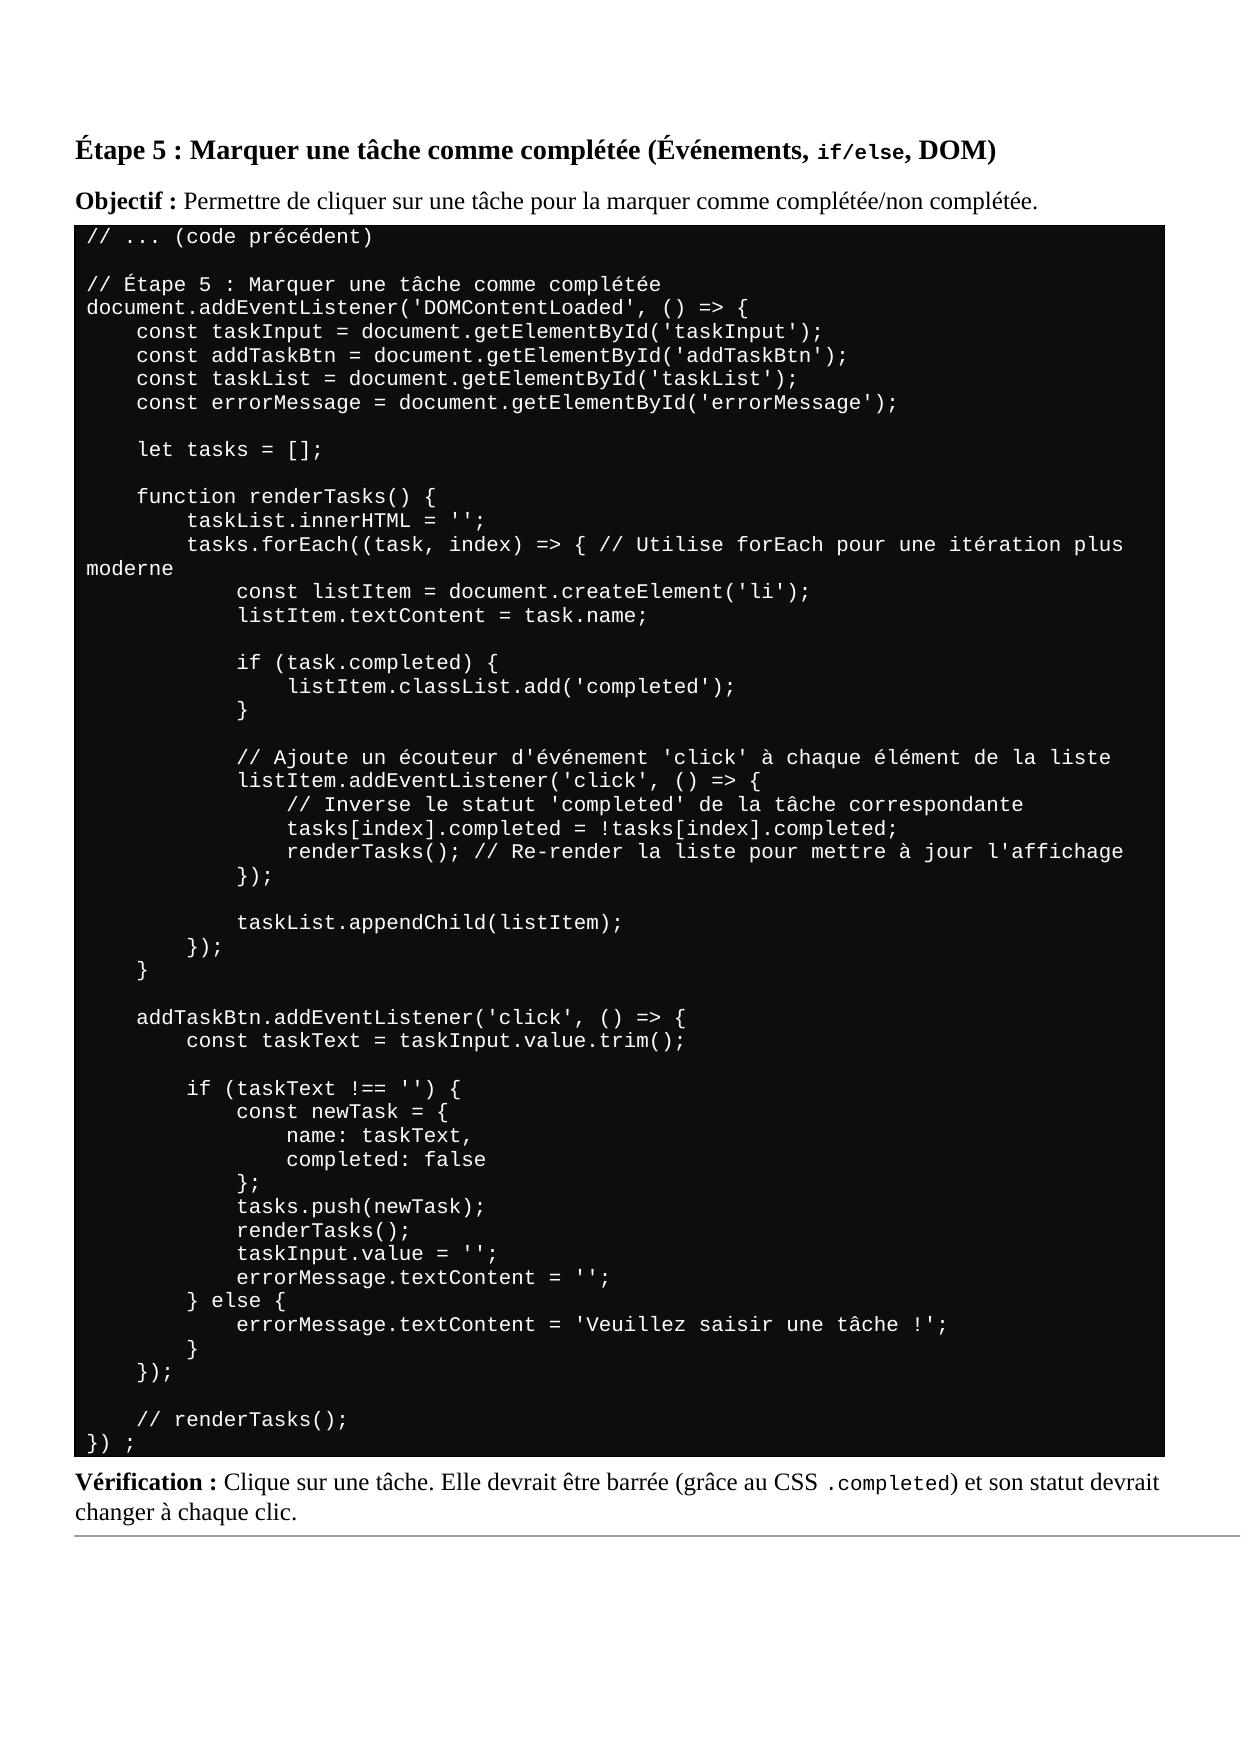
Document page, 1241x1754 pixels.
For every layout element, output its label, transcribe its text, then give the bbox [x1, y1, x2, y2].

text Objectif : Permettre de cliquer sur une tâche pour la marquer comme complétée/non complétée. [75, 186, 1165, 215]
text Vérification : Clique sur une tâche. Elle devrait être barrée (grâce au CSS .completed) et son statut devrait changer à chaque clic. [75, 1467, 1165, 1526]
subtitle Étape 5 : Marquer une tâche comme complétée (Événements, if/else, DOM) [75, 133, 1165, 165]
table_header // ... (code précédent) // Étape 5 : Marquer une tâche comme complétée document.addEventListener('DOMContentLoaded', () => { const taskInput = document.getElementById('taskInput'); const addTaskBtn = document.getElementById('addTaskBtn'); const taskList = document.getElementById('taskList'); const errorMessage = document.getElementById('errorMessage'); let tasks = []; function renderTasks() { taskList.innerHTML = ''; tasks.forEach((task, index) => { // Utilise forEach pour une itération plus moderne const listItem = document.createElement('li'); listItem.textContent = task.name; if (task.completed) { listItem.classList.add('completed'); } // Ajoute un écouteur d'événement 'click' à chaque élément de la liste listItem.addEventListener('click', () => { // Inverse le statut 'completed' de la tâche correspondante tasks[index].completed = !tasks[index].completed; renderTasks(); // Re-render la liste pour mettre à jour l'affichage }); taskList.appendChild(listItem); }); } addTaskBtn.addEventListener('click', () => { const taskText = taskInput.value.trim(); if (taskText !== '') { const newTask = { name: taskText, completed: false }; tasks.push(newTask); renderTasks(); taskInput.value = ''; errorMessage.textContent = ''; } else { errorMessage.textContent = 'Veuillez saisir une tâche !'; } }); // renderTasks(); }) ; [76, 226, 1164, 1456]
